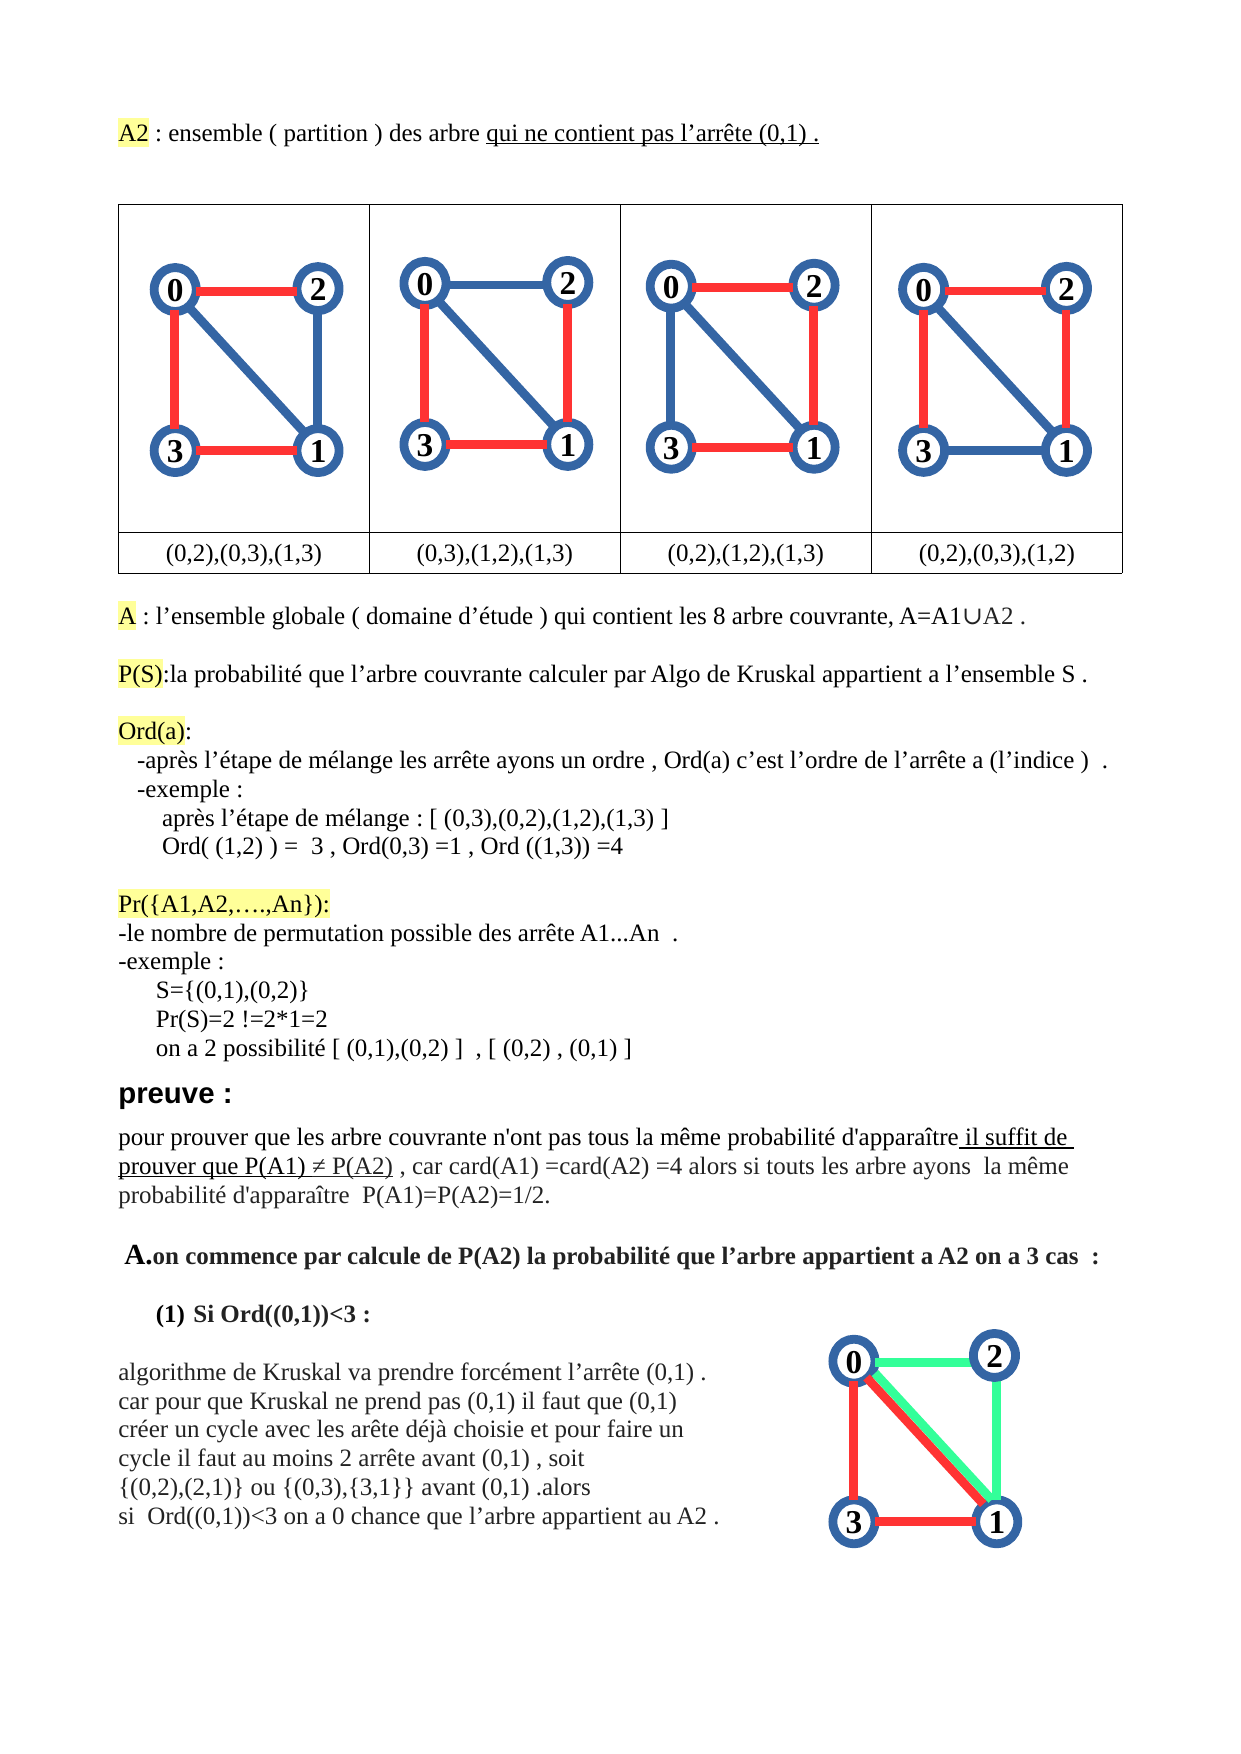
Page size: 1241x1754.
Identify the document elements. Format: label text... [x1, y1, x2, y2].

table_cell (0,3),(1,2),(1,3) [370, 533, 620, 572]
text [858, 1414, 920, 1443]
text Pr(S)=2 !=2*1=2 [118, 1004, 1122, 1033]
text -exemple : [118, 946, 1122, 975]
text [1001, 1414, 1122, 1443]
text P(S):la probabilité que l’arbre couvrante calculer par Algo de Kruskal appartient a l’ensemble S . [118, 659, 1122, 688]
text on a 2 possibilité [ (0,1),(0,2) ] , [ (0,2) , (0,1) ] [118, 1033, 1122, 1061]
text cycle il faut au moins 2 arrête avant (0,1) , soit [118, 1443, 849, 1472]
text -exemple : [118, 774, 1122, 803]
table_header [370, 205, 620, 532]
text Ord(a): [118, 716, 1122, 745]
text algorithme de Kruskal va prendre forcément l’arrête (0,1) . [1001, 1357, 1122, 1386]
list on commence par calcule de P(A2) la probabilité que l’arbre appartient a A2 on a 3 cas : [124, 1237, 1122, 1271]
text [858, 1472, 973, 1501]
text {(0,2),(2,1)} ou {(0,3),{3,1}} avant (0,1) .alors [118, 1472, 849, 1501]
text A2 : ensemble ( partition ) des arbre qui ne contient pas l’arrête (0,1) . [118, 118, 1122, 147]
text [1001, 1472, 1122, 1501]
text [1001, 1443, 1122, 1472]
text [947, 1443, 992, 1472]
text [1001, 1386, 1122, 1414]
text A : l’ensemble globale ( domaine d’étude ) qui contient les 8 arbre couvrante, A=A1∪A2 . [118, 601, 1122, 630]
text après l’étape de mélange : [ (0,3),(0,2),(1,2),(1,3) ] [118, 803, 1122, 831]
text -après l’étape de mélange les arrête ayons un ordre , Ord(a) c’est l’ordre de l’arrête a (l’indice ) . [118, 745, 1122, 774]
text pour prouver que les arbre couvrante n'ont pas tous la même probabilité d'apparaître il suffit de prouver que P(A1) ≠ P(A2) , car card(A1) =card(A2) =4 alors si touts les arbre ayons la même probabilité d'apparaître P(A1)=P(A2)=1/2. [118, 1122, 1122, 1208]
text Pr({A1,A2,….,An}): [118, 889, 1122, 918]
subtitle preuve : [118, 1076, 1122, 1110]
table_cell (0,2),(1,2),(1,3) [621, 533, 871, 572]
table_header [119, 205, 369, 532]
text algorithme de Kruskal va prendre forcément l’arrête (0,1) . [879, 1367, 992, 1386]
table_cell (0,2),(0,3),(1,3) [119, 533, 369, 572]
list Si Ord((0,1))<3 : [156, 1299, 1122, 1328]
text S={(0,1),(0,2)} [118, 975, 1122, 1004]
table_cell (0,2),(0,3),(1,2) [872, 533, 1122, 572]
text créer un cycle avec les arête déjà choisie et pour faire un [118, 1414, 849, 1443]
text algorithme de Kruskal va prendre forcément l’arrête (0,1) . [118, 1357, 843, 1386]
text car pour que Kruskal ne prend pas (0,1) il faut que (0,1) [118, 1386, 849, 1414]
text si Ord((0,1))<3 on a 0 chance que l’arbre appartient au A2 . [118, 1501, 837, 1529]
text -le nombre de permutation possible des arrête A1...An . [118, 918, 1122, 946]
text Ord( (1,2) ) = 3 , Ord(0,3) =1 , Ord ((1,3)) =4 [118, 831, 1122, 860]
text [894, 1386, 992, 1414]
table_header [621, 205, 871, 532]
text [858, 1443, 946, 1472]
text [1014, 1501, 1122, 1529]
table_header [872, 205, 1122, 532]
text [871, 1501, 977, 1517]
text [920, 1414, 992, 1443]
